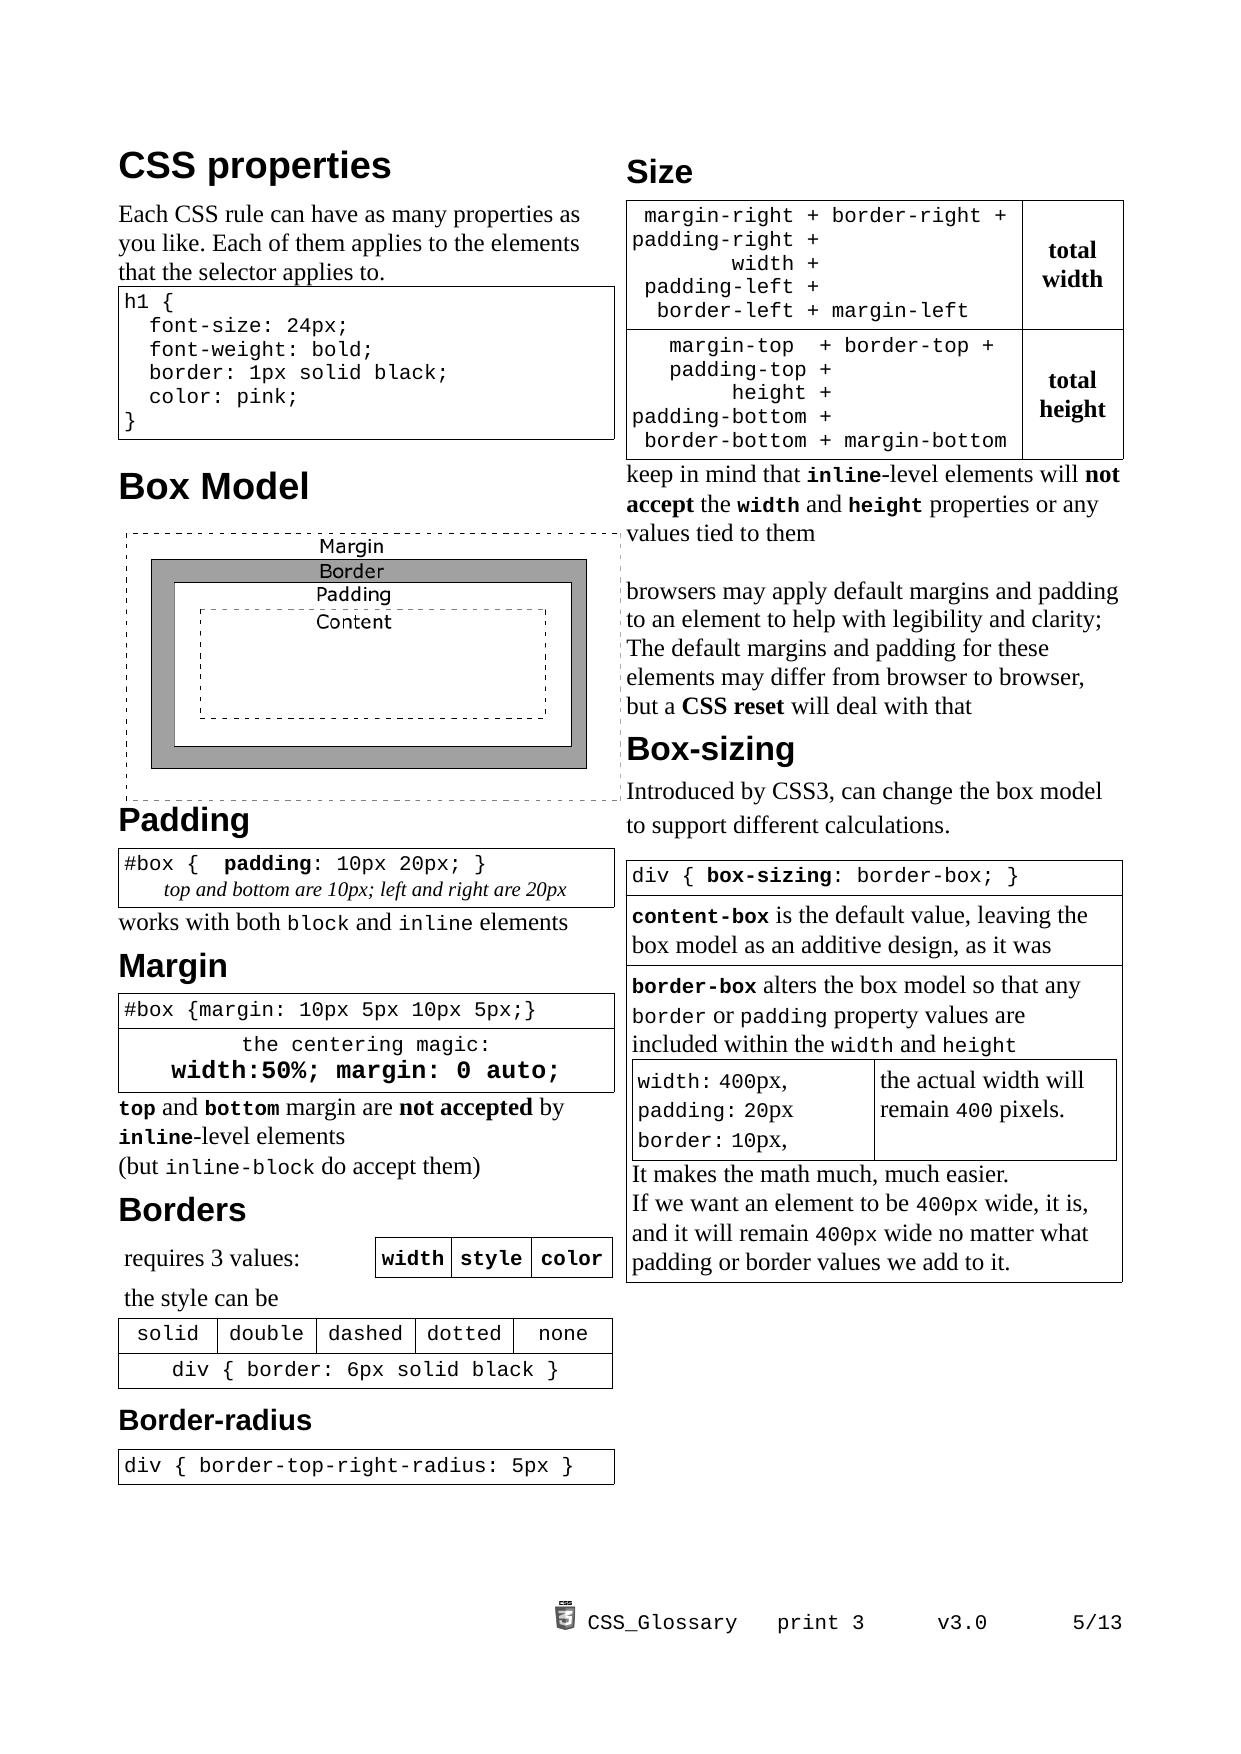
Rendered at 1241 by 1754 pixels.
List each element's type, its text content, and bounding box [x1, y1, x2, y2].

text Each CSS rule can have as many properties as you like. Each of them applies to the elements that the selector applies to. [118, 199, 614, 286]
table_header width: 400px, padding: 20px border: 10px, [633, 1060, 874, 1159]
subtitle CSS properties [118, 143, 614, 187]
table_cell content-box is the default value, leaving the box model as an additive design, as it was [627, 896, 1122, 964]
table_header #box { padding: 10px 20px; } top and bottom are 10px; left and right are 20px [119, 849, 614, 907]
subtitle Borders [118, 1189, 614, 1228]
text browsers may apply default margins and padding to an element to help with legibility and clarity; The default margins and padding for these elements may differ from browser to browser, but a CSS reset will deal with that [626, 576, 1122, 719]
table_header total width [1023, 201, 1123, 329]
table_cell div { border: 6px solid black } [119, 1354, 612, 1388]
table_cell the style can be [118, 1277, 375, 1317]
table_header h1 { font-size: 24px; font-weight: bold; border: 1px solid black; color: pink; } [119, 287, 614, 439]
table_cell dotted [416, 1319, 513, 1353]
table_cell [531, 1278, 612, 1317]
table_cell none [514, 1319, 612, 1353]
text (but inline-block do accept them) [118, 1151, 614, 1181]
table_header margin-right + border-right + padding-right + width + padding-left + border-left + margin-left [627, 201, 1022, 329]
table_header div { box-sizing: border-box; } [627, 861, 1122, 895]
table_cell the centering magic: width:50%; margin: 0 auto; [119, 1029, 614, 1092]
subtitle Border-radius [118, 1403, 614, 1436]
table_header #box {margin: 10px 5px 10px 5px;} [119, 994, 614, 1028]
table_header width [376, 1238, 451, 1277]
subtitle Margin [118, 945, 614, 984]
table_cell double [218, 1319, 316, 1353]
text Introduced by CSS3, can change the box model to support different calculations. [626, 776, 1122, 839]
table_cell [451, 1278, 531, 1317]
table_cell dashed [317, 1319, 415, 1353]
subtitle Box-sizing [626, 728, 1122, 767]
table_header the actual width will remain 400 pixels. [875, 1060, 1116, 1159]
subtitle Size [626, 152, 1122, 191]
table_header div { border-top-right-radius: 5px } [119, 1450, 614, 1484]
table_header requires 3 values: [118, 1237, 375, 1277]
text keep in mind that inline-level elements will not accept the width and height properties or any values tied to them [626, 460, 1122, 547]
text top and bottom margin are not accepted by inline-level elements [118, 1093, 614, 1151]
table_cell [375, 1278, 451, 1317]
table_header color [532, 1238, 612, 1277]
table_cell total height [1023, 330, 1123, 459]
subtitle Padding [118, 529, 614, 839]
text works with both block and inline elements [118, 908, 614, 937]
subtitle Box Model [118, 464, 614, 508]
table_cell border-box alters the box model so that any border or padding property values are included within the width and height It makes the math much, much easier. If we want an element to be 400px wide, it is, and it will remain 400px wide no matter what padding or border values we add to it. [627, 966, 1122, 1282]
table_cell margin-top + border-top + padding-top + height + padding-bottom + border-bottom + margin-bottom [627, 330, 1022, 459]
table_cell solid [119, 1319, 217, 1353]
table_header style [452, 1238, 531, 1277]
